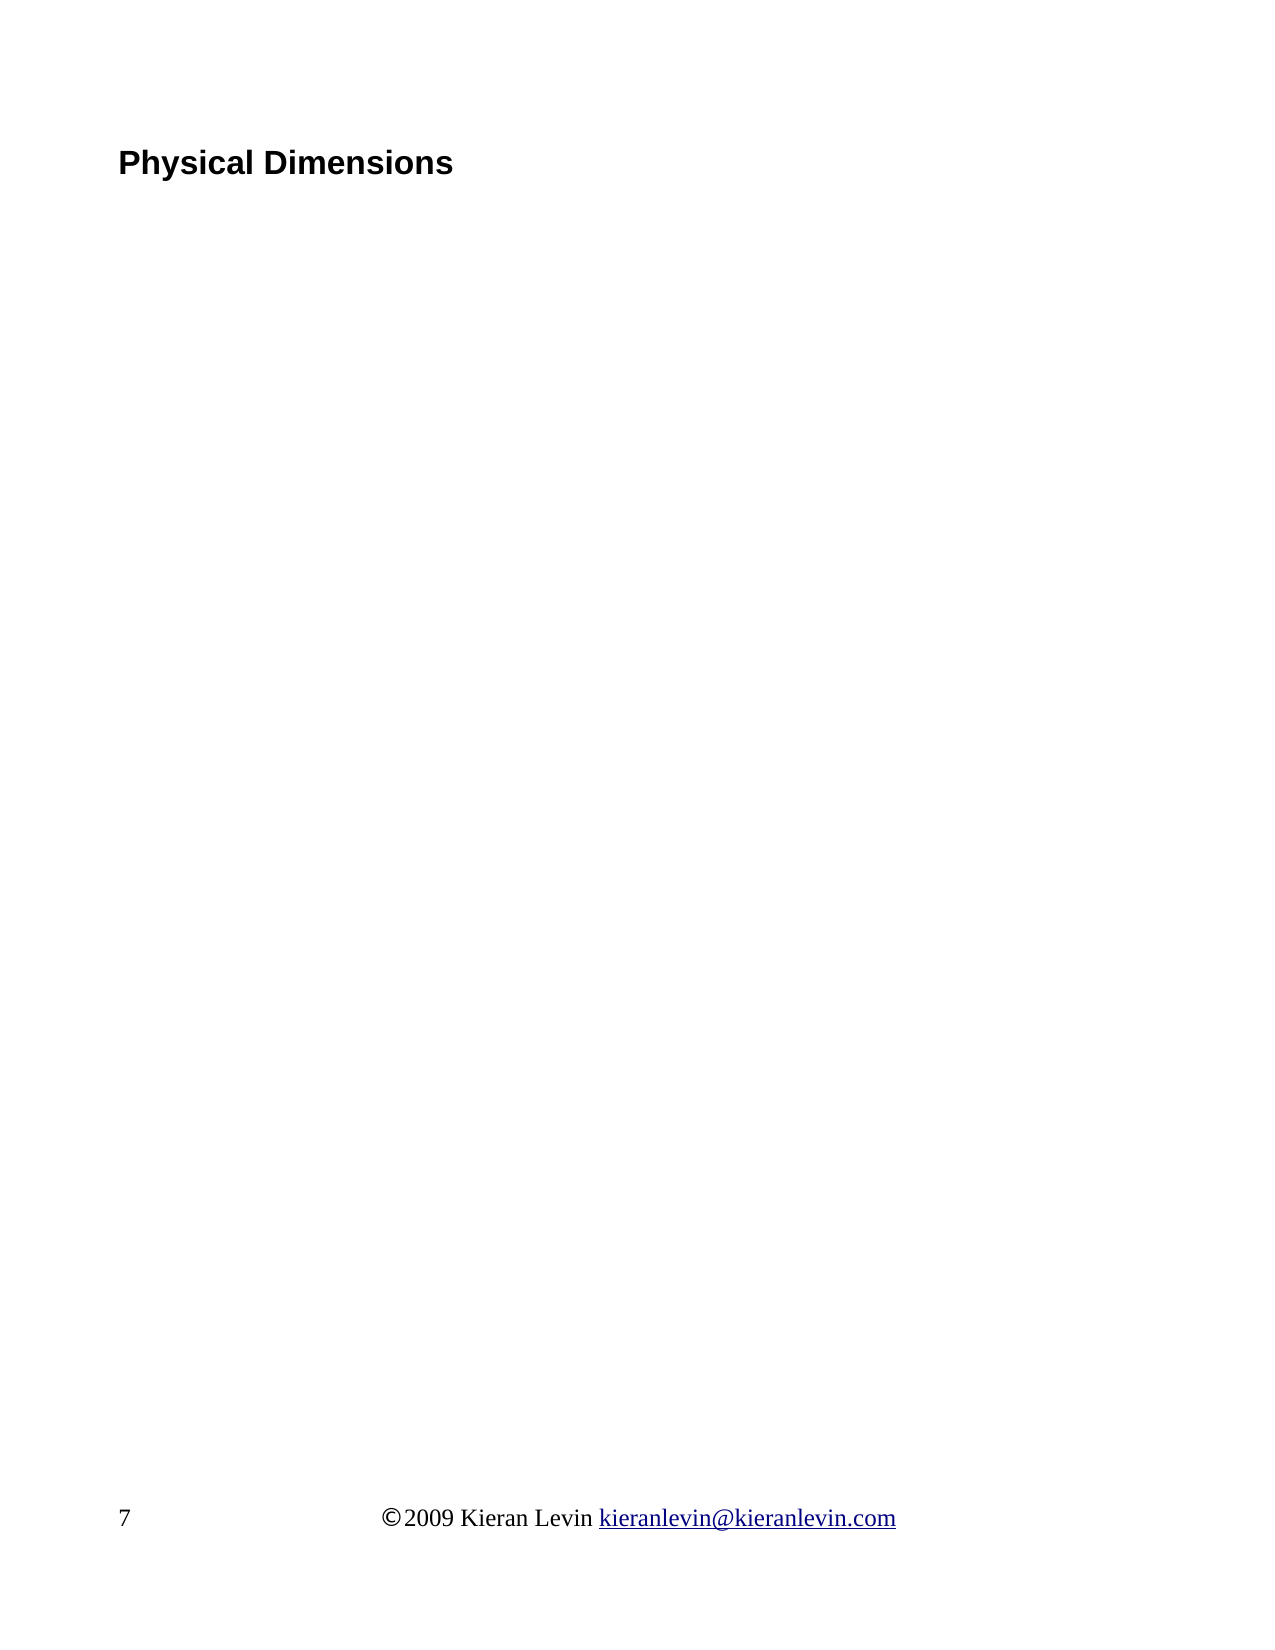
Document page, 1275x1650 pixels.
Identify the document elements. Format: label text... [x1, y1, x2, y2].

subtitle Physical Dimensions [118, 143, 1157, 182]
